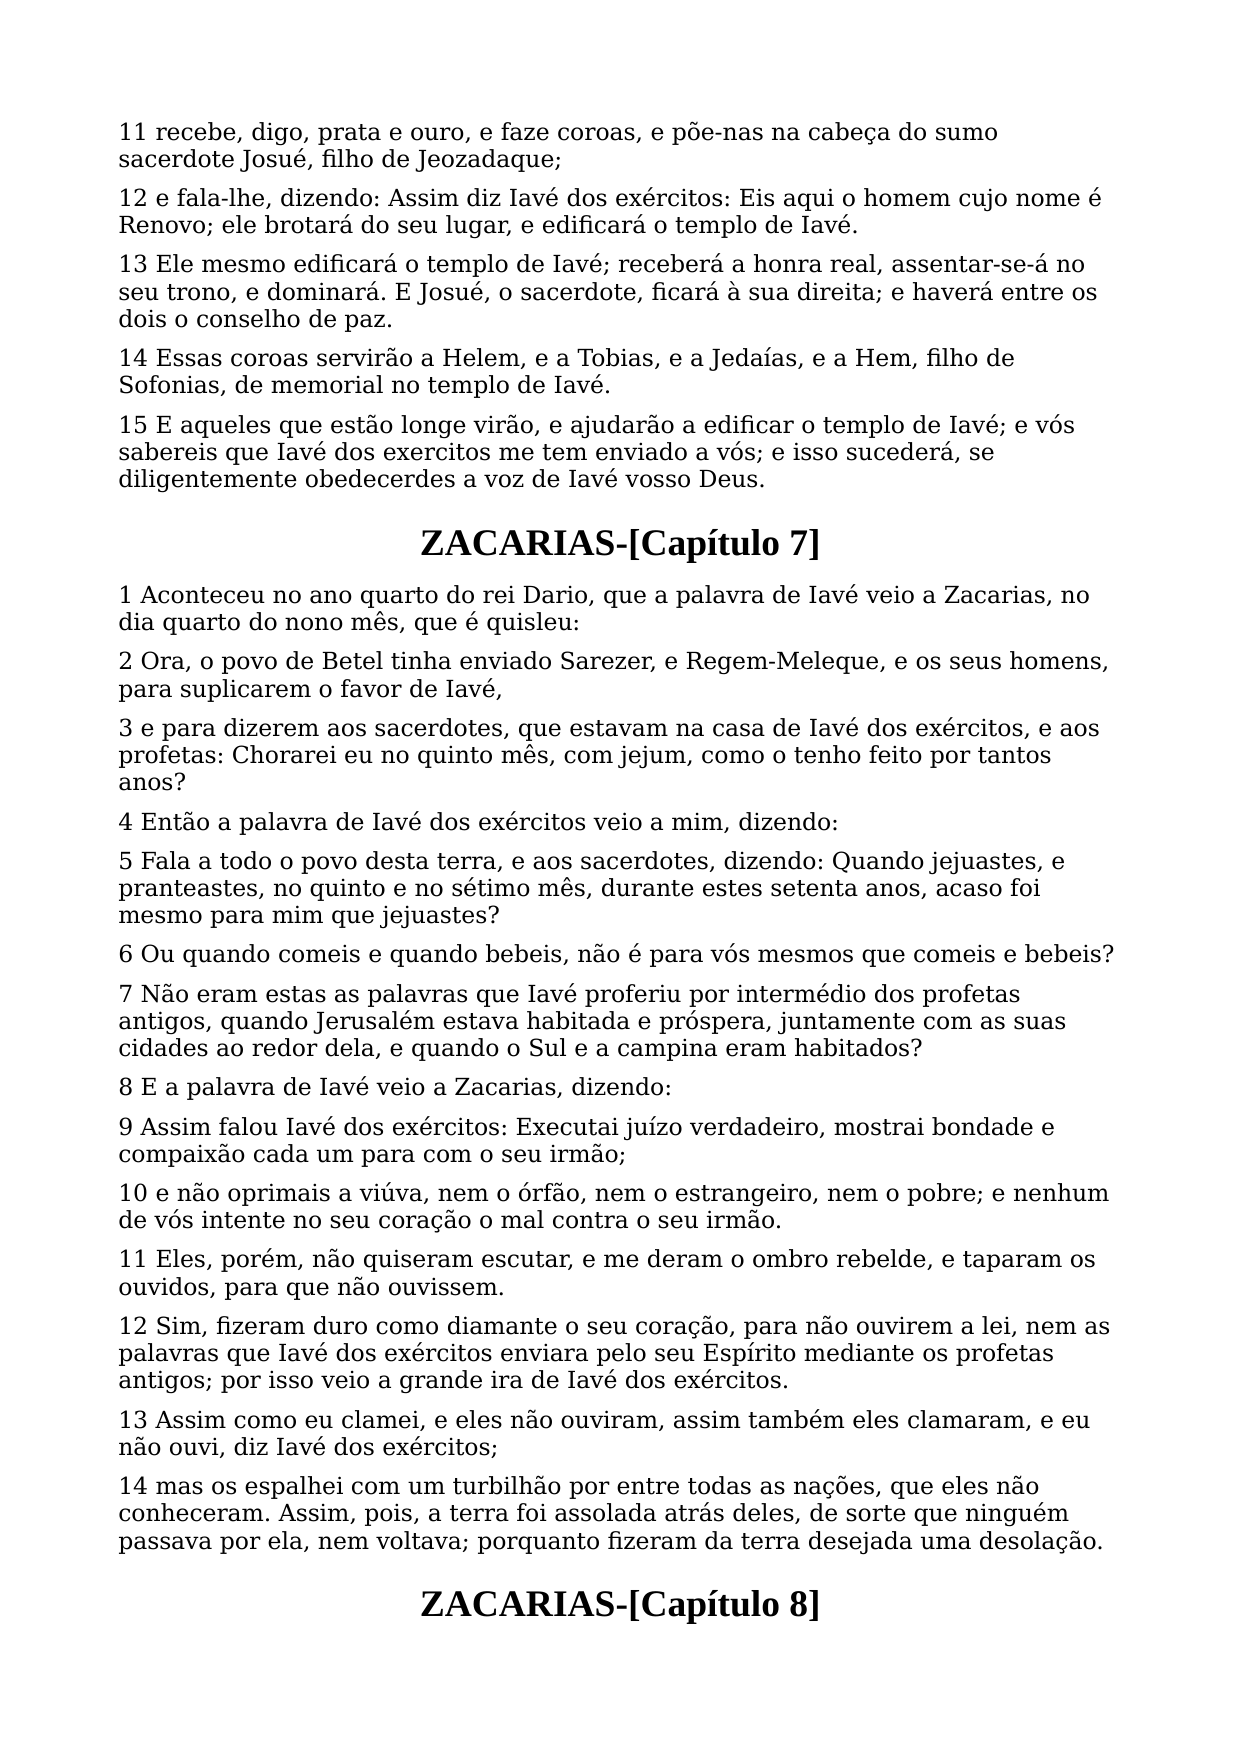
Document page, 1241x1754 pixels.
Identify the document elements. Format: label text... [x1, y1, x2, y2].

text 7 Não eram estas as palavras que Iavé proferiu por intermédio dos profetas antigos, quando Jerusalém estava habitada e próspera, juntamente com as suas cidades ao redor dela, e quando o Sul e a campina eram habitados? [118, 980, 1122, 1062]
text 12 e fala-lhe, dizendo: Assim diz Iavé dos exércitos: Eis aqui o homem cujo nome é Renovo; ele brotará do seu lugar, e edificará o templo de Iavé. [118, 184, 1122, 239]
text 2 Ora, o povo de Betel tinha enviado Sarezer, e Regem-Meleque, e os seus homens, para suplicarem o favor de Iavé, [118, 648, 1122, 702]
text 14 mas os espalhei com um turbilhão por entre todas as nações, que eles não conheceram. Assim, pois, a terra foi assolada atrás deles, de sorte que ninguém passava por ela, nem voltava; porquanto fizeram da terra desejada uma desolação. [118, 1473, 1122, 1554]
text 8 E a palavra de Iavé veio a Zacarias, dizendo: [118, 1074, 1122, 1101]
text 5 Fala a todo o povo desta terra, e aos sacerdotes, dizendo: Quando jejuastes, e pranteastes, no quinto e no sétimo mês, durante estes setenta anos, acaso foi mesmo para mim que jejuastes? [118, 847, 1122, 929]
text 12 Sim, fizeram duro como diamante o seu coração, para não ouvirem a lei, nem as palavras que Iavé dos exércitos enviara pelo seu Espírito mediante os profetas antigos; por isso veio a grande ira de Iavé dos exércitos. [118, 1312, 1122, 1394]
text 4 Então a palavra de Iavé dos exércitos veio a mim, dizendo: [118, 808, 1122, 835]
text 3 e para dizerem aos sacerdotes, que estavam na casa de Iavé dos exércitos, e aos profetas: Chorarei eu no quinto mês, com jejum, como o tenho feito por tantos anos? [118, 714, 1122, 796]
text 14 Essas coroas servirão a Helem, e a Tobias, e a Jedaías, e a Hem, filho de Sofonias, de memorial no templo de Iavé. [118, 345, 1122, 399]
text 11 Eles, porém, não quiseram escutar, e me deram o ombro rebelde, e taparam os ouvidos, para que não ouvissem. [118, 1246, 1122, 1301]
text 9 Assim falou Iavé dos exércitos: Executai juízo verdadeiro, mostrai bondade e compaixão cada um para com o seu irmão; [118, 1113, 1122, 1168]
text 13 Assim como eu clamei, e eles não ouviram, assim também eles clamaram, e eu não ouvi, diz Iavé dos exércitos; [118, 1406, 1122, 1461]
text 10 e não oprimais a viúva, nem o órfão, nem o estrangeiro, nem o pobre; e nenhum de vós intente no seu coração o mal contra o seu irmão. [118, 1179, 1122, 1234]
text 15 E aqueles que estão longe virão, e ajudarão a edificar o templo de Iavé; e vós sabereis que Iavé dos exercitos me tem enviado a vós; e isso sucederá, se diligentemente obedecerdes a voz de Iavé vosso Deus. [118, 411, 1122, 493]
subtitle ZACARIAS-[Capítulo 7] [118, 520, 1122, 563]
text 13 Ele mesmo edificará o templo de Iavé; receberá a honra real, assentar-se-á no seu trono, e dominará. E Josué, o sacerdote, ficará à sua direita; e haverá entre os dois o conselho de paz. [118, 251, 1122, 333]
text 6 Ou quando comeis e quando bebeis, não é para vós mesmos que comeis e bebeis? [118, 941, 1122, 968]
subtitle ZACARIAS-[Capítulo 8] [118, 1581, 1122, 1624]
text 1 Aconteceu no ano quarto do rei Dario, que a palavra de Iavé veio a Zacarias, no dia quarto do nono mês, que é quisleu: [118, 581, 1122, 636]
text 11 recebe, digo, prata e ouro, e faze coroas, e põe-nas na cabeça do sumo sacerdote Josué, filho de Jeozadaque; [118, 118, 1122, 173]
